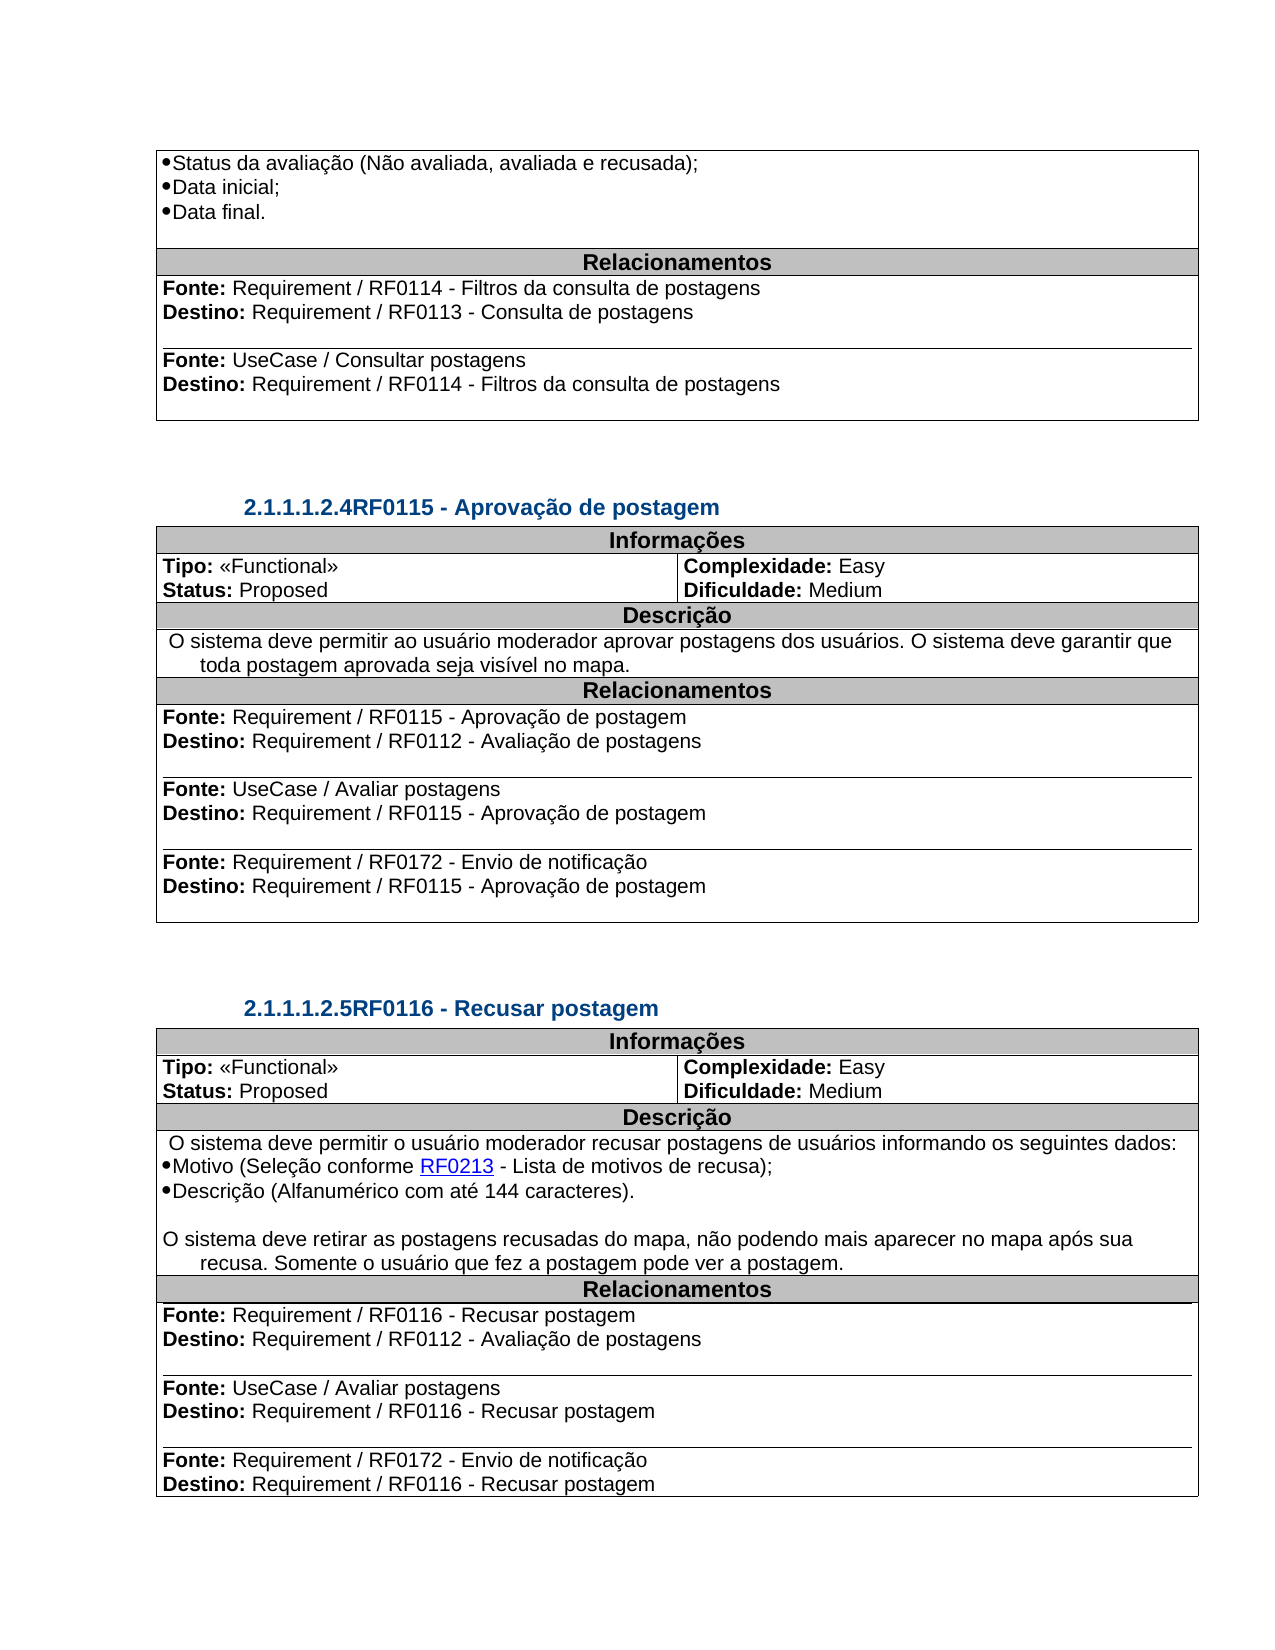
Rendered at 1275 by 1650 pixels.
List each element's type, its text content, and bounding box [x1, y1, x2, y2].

table_cell Fonte: Requirement / RF0172 - Envio de notificação Destino: Requirement / RF0115 - Aprovação de postagem [163, 850, 1192, 921]
table_cell Fonte: UseCase / Avaliar postagens Destino: Requirement / RF0115 - Aprovação de postagem [163, 778, 1192, 849]
table_cell Complexidade: Easy Dificuldade: Medium [678, 554, 1198, 602]
table_cell Relacionamentos [157, 1276, 1198, 1302]
table_cell Relacionamentos [157, 678, 1198, 704]
table_header Informações [157, 1029, 1198, 1054]
table_cell Complexidade: Easy Dificuldade: Medium [678, 1056, 1198, 1103]
table_cell Descrição [157, 603, 1198, 628]
list RF0116 - Recusar postagem [244, 995, 1125, 1021]
table_cell O sistema deve permitir ao usuário filtrar as postagens dos usuários pelos seguintes dados: Nome postagem; Camada; Status da avaliação (Não avaliada, avaliada e recusada); Data inicial; Data final. [157, 151, 1198, 248]
table_cell O sistema deve permitir ao usuário moderador aprovar postagens dos usuários. O sistema deve garantir que toda postagem aprovada seja visível no mapa. [157, 630, 1198, 677]
table_cell Fonte: UseCase / Avaliar postagens Destino: Requirement / RF0116 - Recusar postagem [163, 1376, 1192, 1447]
table_cell Tipo: «Functional» Status: Proposed [157, 554, 677, 602]
table_cell Fonte: UseCase / Consultar postagens Destino: Requirement / RF0114 - Filtros da consulta de postagens [163, 349, 1192, 420]
table_header Informações [157, 527, 1198, 553]
table_cell [1192, 1303, 1198, 1496]
table_cell [157, 705, 1198, 922]
table_cell [157, 276, 163, 420]
table_cell O sistema deve permitir o usuário moderador recusar postagens de usuários informando os seguintes dados: Motivo (Seleção conforme RF0213 - Lista de motivos de recusa); Descrição (Alfanumérico com até 144 caracteres). O sistema deve retirar as postagens recusadas do mapa, não podendo mais aparecer no mapa após sua recusa. Somente o usuário que fez a postagem pode ver a postagem. [157, 1131, 1198, 1275]
table_header Fonte: Requirement / RF0116 - Recusar postagem Destino: Requirement / RF0112 - Avaliação de postagens [163, 1304, 1192, 1375]
table_cell Descrição [157, 1104, 1198, 1130]
table_cell Fonte: Requirement / RF0172 - Envio de notificação Destino: Requirement / RF0116 - Recusar postagem [163, 1448, 1192, 1496]
table_header Fonte: Requirement / RF0115 - Aprovação de postagem Destino: Requirement / RF0112 - Avaliação de postagens [163, 705, 1192, 777]
table_cell Tipo: «Functional» Status: Proposed [157, 1056, 677, 1103]
table_cell Relacionamentos [157, 249, 1198, 275]
table_header Fonte: Requirement / RF0114 - Filtros da consulta de postagens Destino: Requirement / RF0113 - Consulta de postagens [163, 276, 1192, 348]
table_cell [1192, 276, 1198, 420]
list RF0115 - Aprovação de postagem [244, 494, 1125, 520]
table_cell [157, 1303, 163, 1496]
